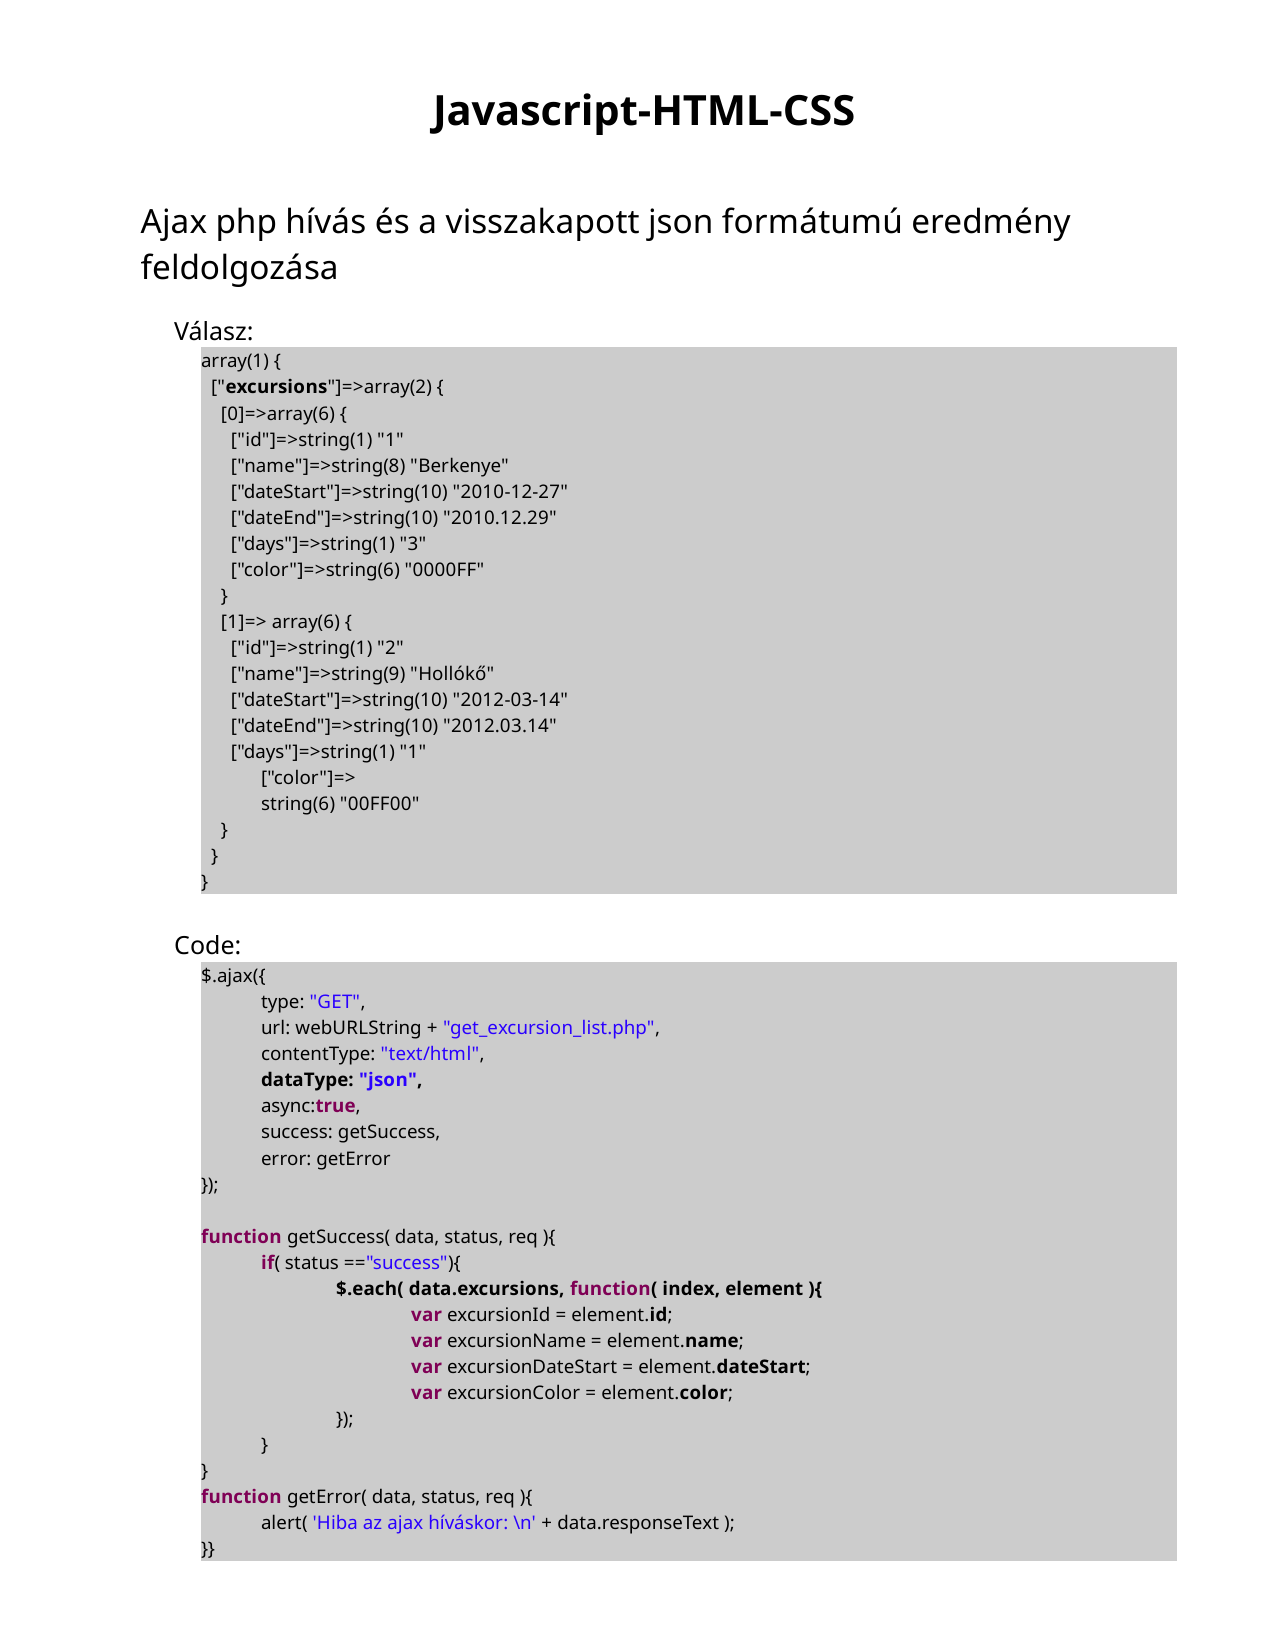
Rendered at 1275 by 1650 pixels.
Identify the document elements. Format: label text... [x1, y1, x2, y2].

text ["dateStart"]=>string(10) "2010-12-27" [201, 478, 1177, 504]
text ["color"]=>string(6) "0000FF" [201, 556, 1177, 582]
text alert( 'Hiba az ajax híváskor: \n' + data.responseText ); [201, 1509, 1177, 1535]
text var excursionDateStart = element.dateStart; [201, 1353, 1177, 1379]
text type: "GET", [201, 988, 1177, 1014]
text contentType: "text/html", [201, 1040, 1177, 1066]
text error: getError [201, 1144, 1177, 1171]
text Válasz: [159, 313, 1177, 347]
text ["color"]=> [201, 764, 1177, 790]
text } [201, 1457, 1177, 1483]
text function getError( data, status, req ){ [201, 1483, 1177, 1509]
text ["days"]=>string(1) "1" [201, 738, 1177, 764]
text var excursionName = element.name; [201, 1327, 1177, 1353]
text ["days"]=>string(1) "3" [201, 530, 1177, 556]
text string(6) "00FF00" [201, 790, 1177, 816]
text ["dateEnd"]=>string(10) "2012.03.14" [201, 712, 1177, 738]
text [1]=> array(6) { [201, 608, 1177, 634]
text if( status =="success"){ [201, 1249, 1177, 1275]
text $.each( data.excursions, function( index, element ){ [201, 1275, 1177, 1301]
text } [201, 816, 1177, 842]
text ["dateStart"]=>string(10) "2012-03-14" [201, 686, 1177, 712]
text ["name"]=>string(9) "Hollókő" [201, 660, 1177, 686]
text async:true, [201, 1092, 1177, 1118]
text } [201, 842, 1177, 868]
text ["name"]=>string(8) "Berkenye" [201, 452, 1177, 478]
text dataType: "json", [201, 1066, 1177, 1092]
text } [201, 868, 1177, 894]
text success: getSuccess, [201, 1118, 1177, 1144]
text $.ajax({ [201, 962, 1177, 988]
subtitle Ajax php hívás és a visszakapott json formátumú eredmény feldolgozása [111, 197, 1177, 289]
text ["id"]=>string(1) "2" [201, 634, 1177, 660]
title Javascript-HTML-CSS [111, 81, 1177, 137]
text }); [201, 1405, 1177, 1431]
text array(1) { [201, 347, 1177, 373]
text } [201, 582, 1177, 608]
text ["dateEnd"]=>string(10) "2010.12.29" [201, 504, 1177, 530]
text [0]=>array(6) { [201, 399, 1177, 426]
text ["excursions"]=>array(2) { [201, 373, 1177, 399]
text url: webURLString + "get_excursion_list.php", [201, 1014, 1177, 1040]
text var excursionColor = element.color; [201, 1379, 1177, 1405]
text function getSuccess( data, status, req ){ [201, 1223, 1177, 1249]
text ["id"]=>string(1) "1" [201, 426, 1177, 452]
text }} [201, 1535, 1177, 1561]
text }); [201, 1171, 1177, 1197]
text var excursionId = element.id; [201, 1301, 1177, 1327]
text Code: [159, 928, 1177, 962]
text } [201, 1431, 1177, 1457]
